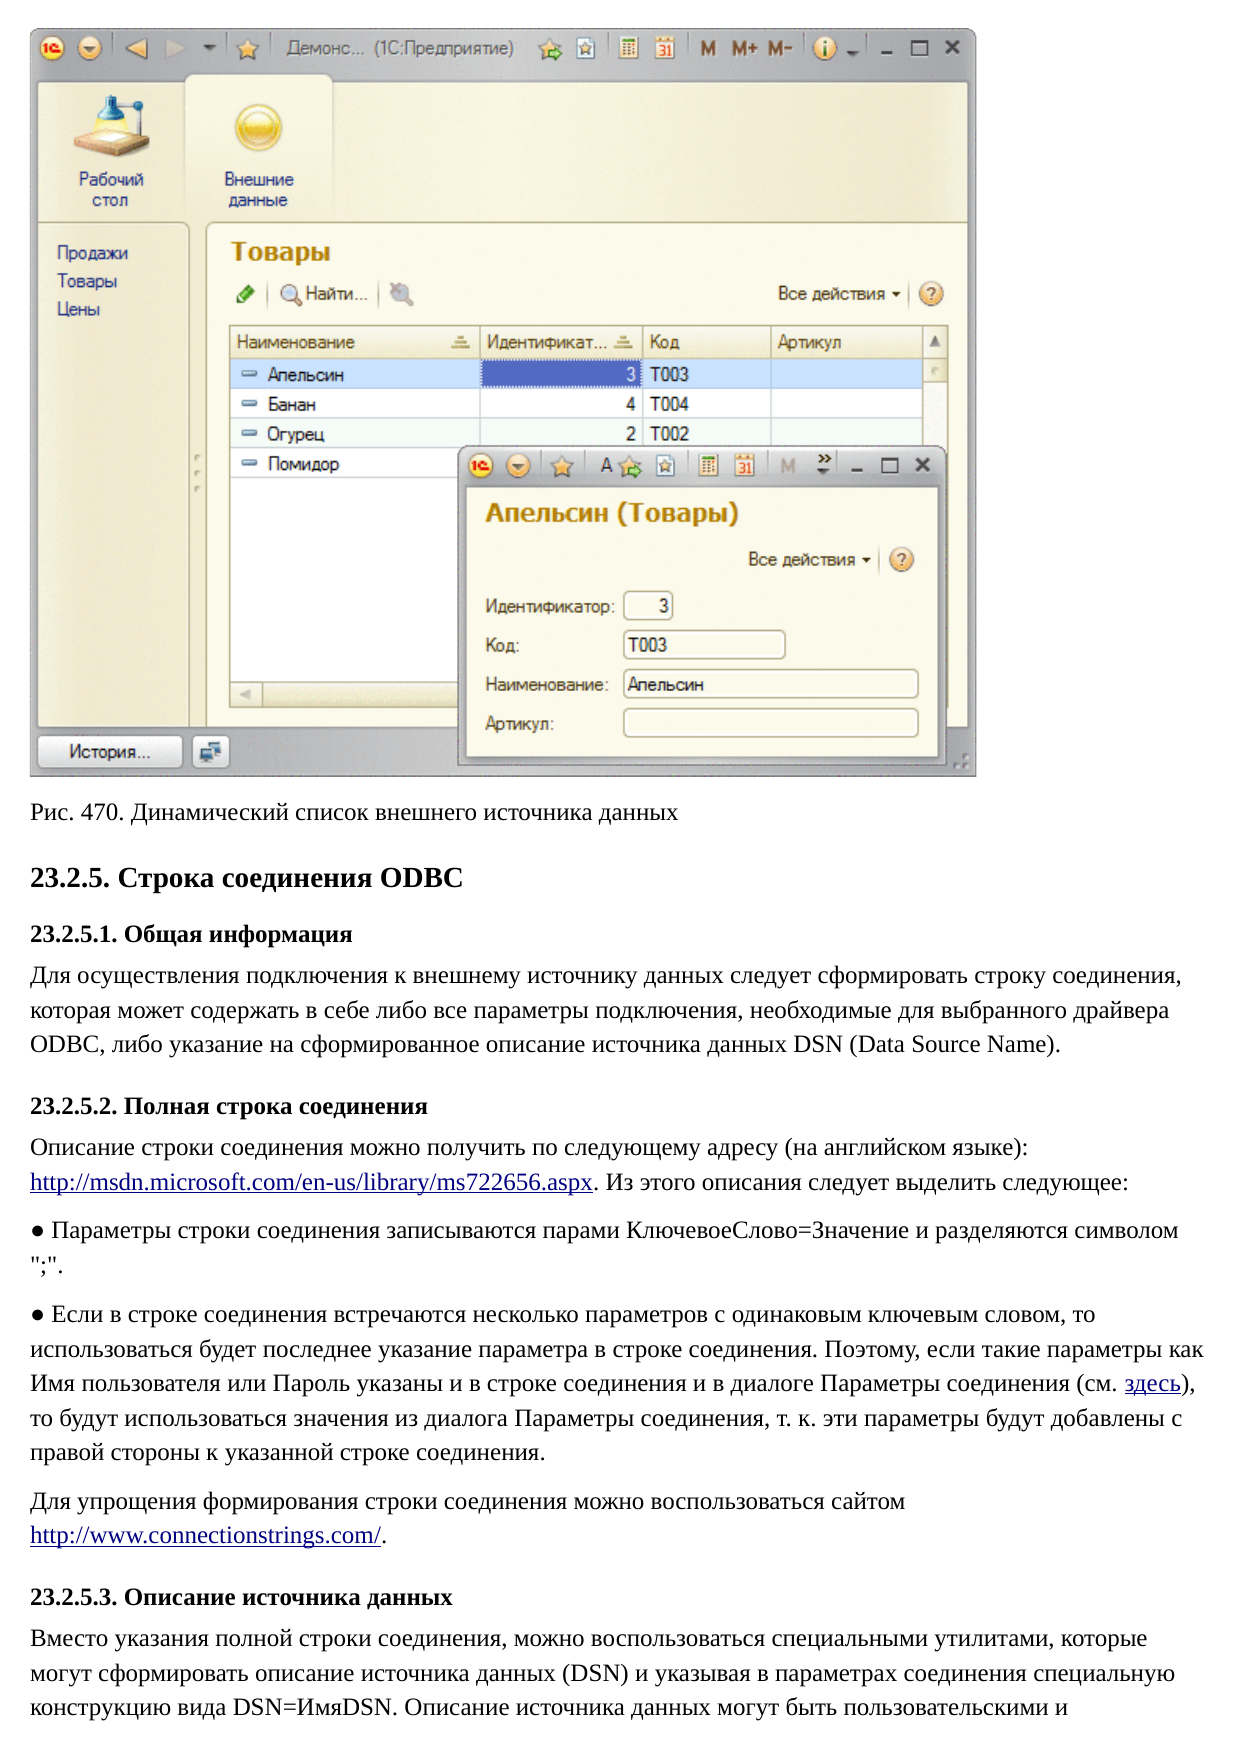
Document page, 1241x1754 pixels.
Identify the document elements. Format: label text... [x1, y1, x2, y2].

text Для упрощения формирования строки соединения можно воспользоваться сайтом http://www.connectionstrings.com/. [30, 1486, 1211, 1549]
text Вместо указания полной строки соединения, можно воспользоваться специальными утилитами, которые могут сформировать описание источника данных (DSN) и указывая в параметрах соединения специальную конструкцию вида DSN=ИмяDSN. Описание источника данных могут быть пользовательскими и [30, 1623, 1211, 1721]
text Для осуществления подключения к внешнему источнику данных следует сформировать строку соединения, которая может содержать в себе либо все параметры подключения, необходимые для выбранного драйвера ODBC, либо указание на сформированное описание источника данных DSN (Data Source Name). [30, 960, 1211, 1058]
subtitle 23.2.5.3. Описание источника данных [30, 1582, 1211, 1611]
subtitle 23.2.5.2. Полная строка соединения [30, 1091, 1211, 1119]
picture [29, 28, 977, 777]
subtitle 23.2.5. Строка соединения ODBC [30, 861, 1211, 894]
text ● Параметры строки соединения записываются парами КлючевоеСлово=Значение и разделяются символом ";". [30, 1216, 1211, 1279]
text Описание строки соединения можно получить по следующему адресу (на английском языке): http://msdn.microsoft.com/en-us/library/ms722656.aspx. Из этого описания следует выделить следующее: [30, 1132, 1211, 1195]
text Рис. 470. Динамический список внешнего источника данных [30, 797, 1211, 826]
subtitle 23.2.5.1. Общая информация [30, 919, 1211, 948]
text ● Если в строке соединения встречаются несколько параметров с одинаковым ключевым словом, то использоваться будет последнее указание параметра в строке соединения. Поэтому, если такие параметры как Имя пользователя или Пароль указаны и в строке соединения и в диалоге Параметры соединения (см. здесь), то будут использоваться значения из диалога Параметры соединения, т. к. эти параметры будут добавлены с правой стороны к указанной строке соединения. [30, 1299, 1211, 1466]
